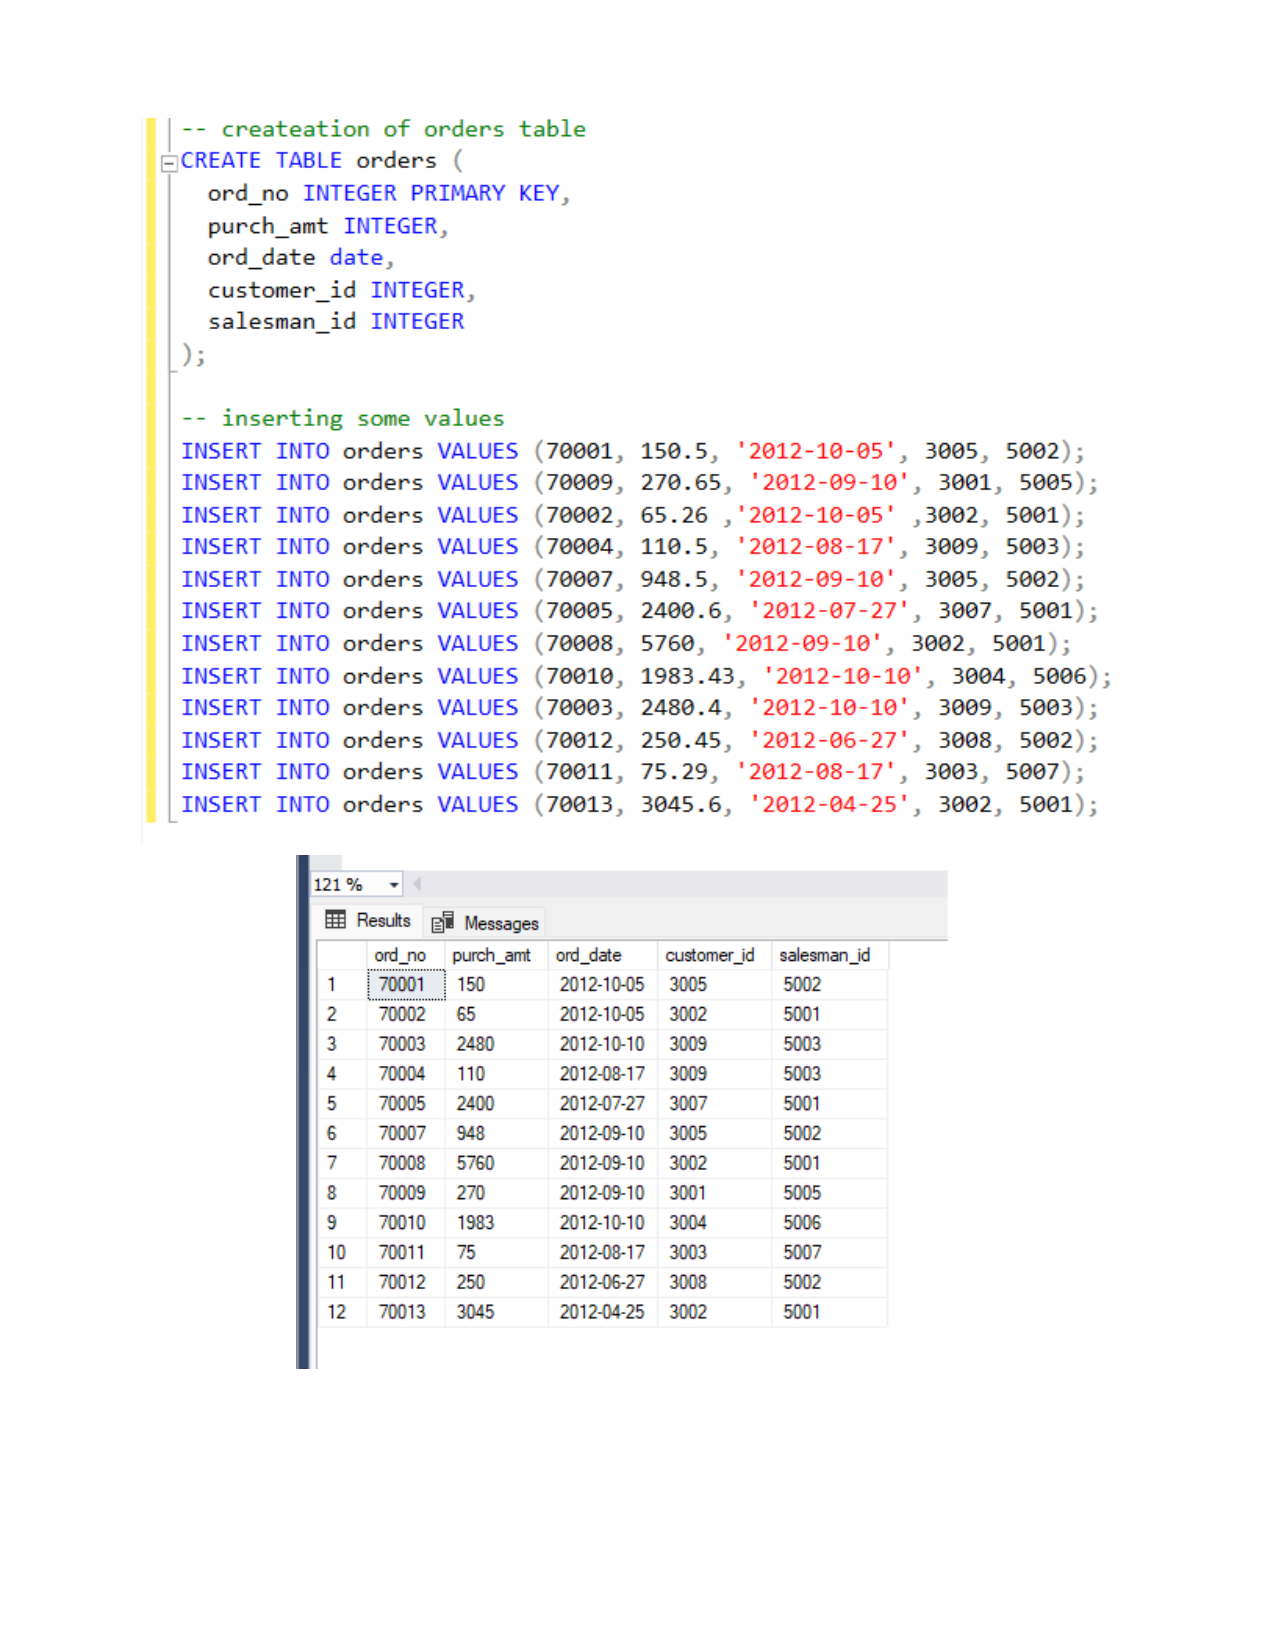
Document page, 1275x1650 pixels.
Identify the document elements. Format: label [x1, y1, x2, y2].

picture [141, 118, 1134, 845]
picture [296, 855, 948, 1369]
